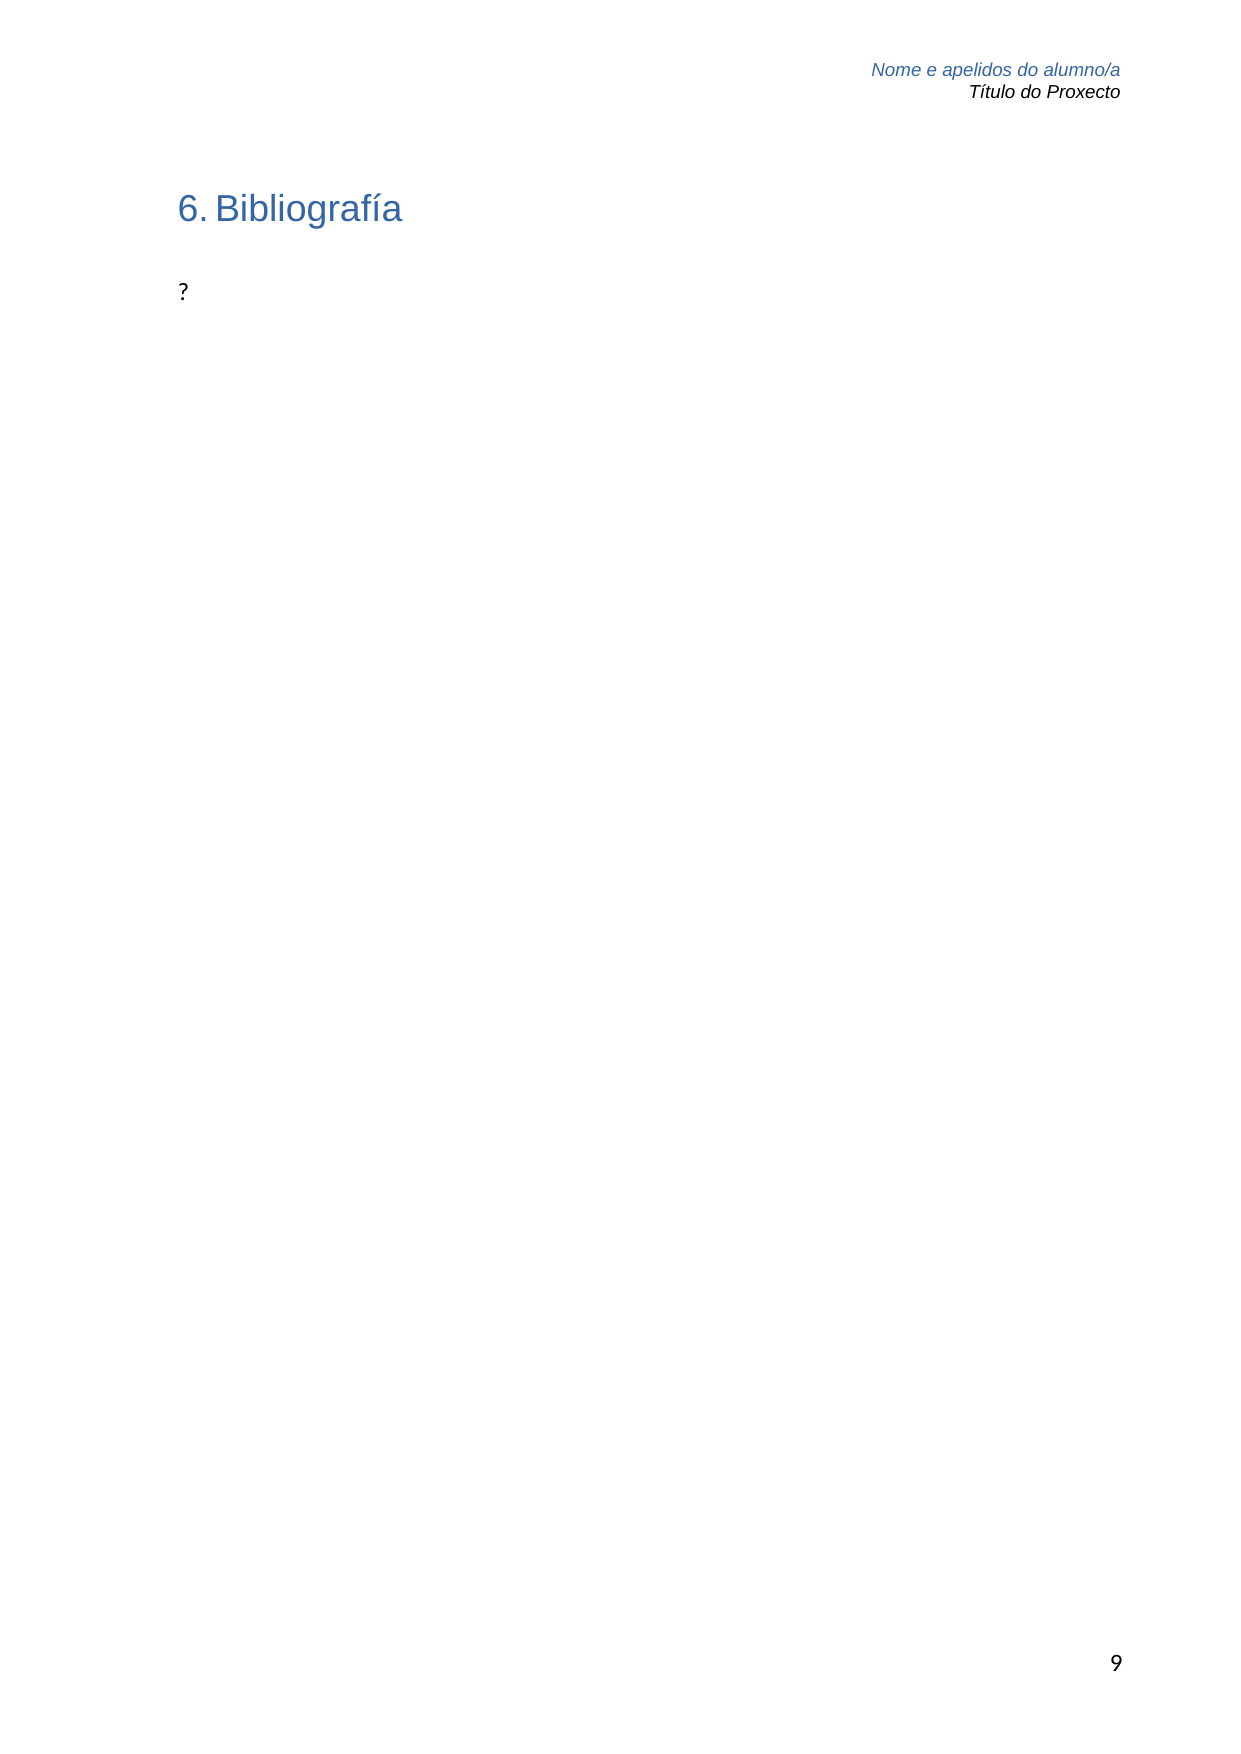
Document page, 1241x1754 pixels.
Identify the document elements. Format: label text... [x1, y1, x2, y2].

text ? [177, 276, 1122, 307]
subtitle Bibliografía [177, 187, 1122, 230]
